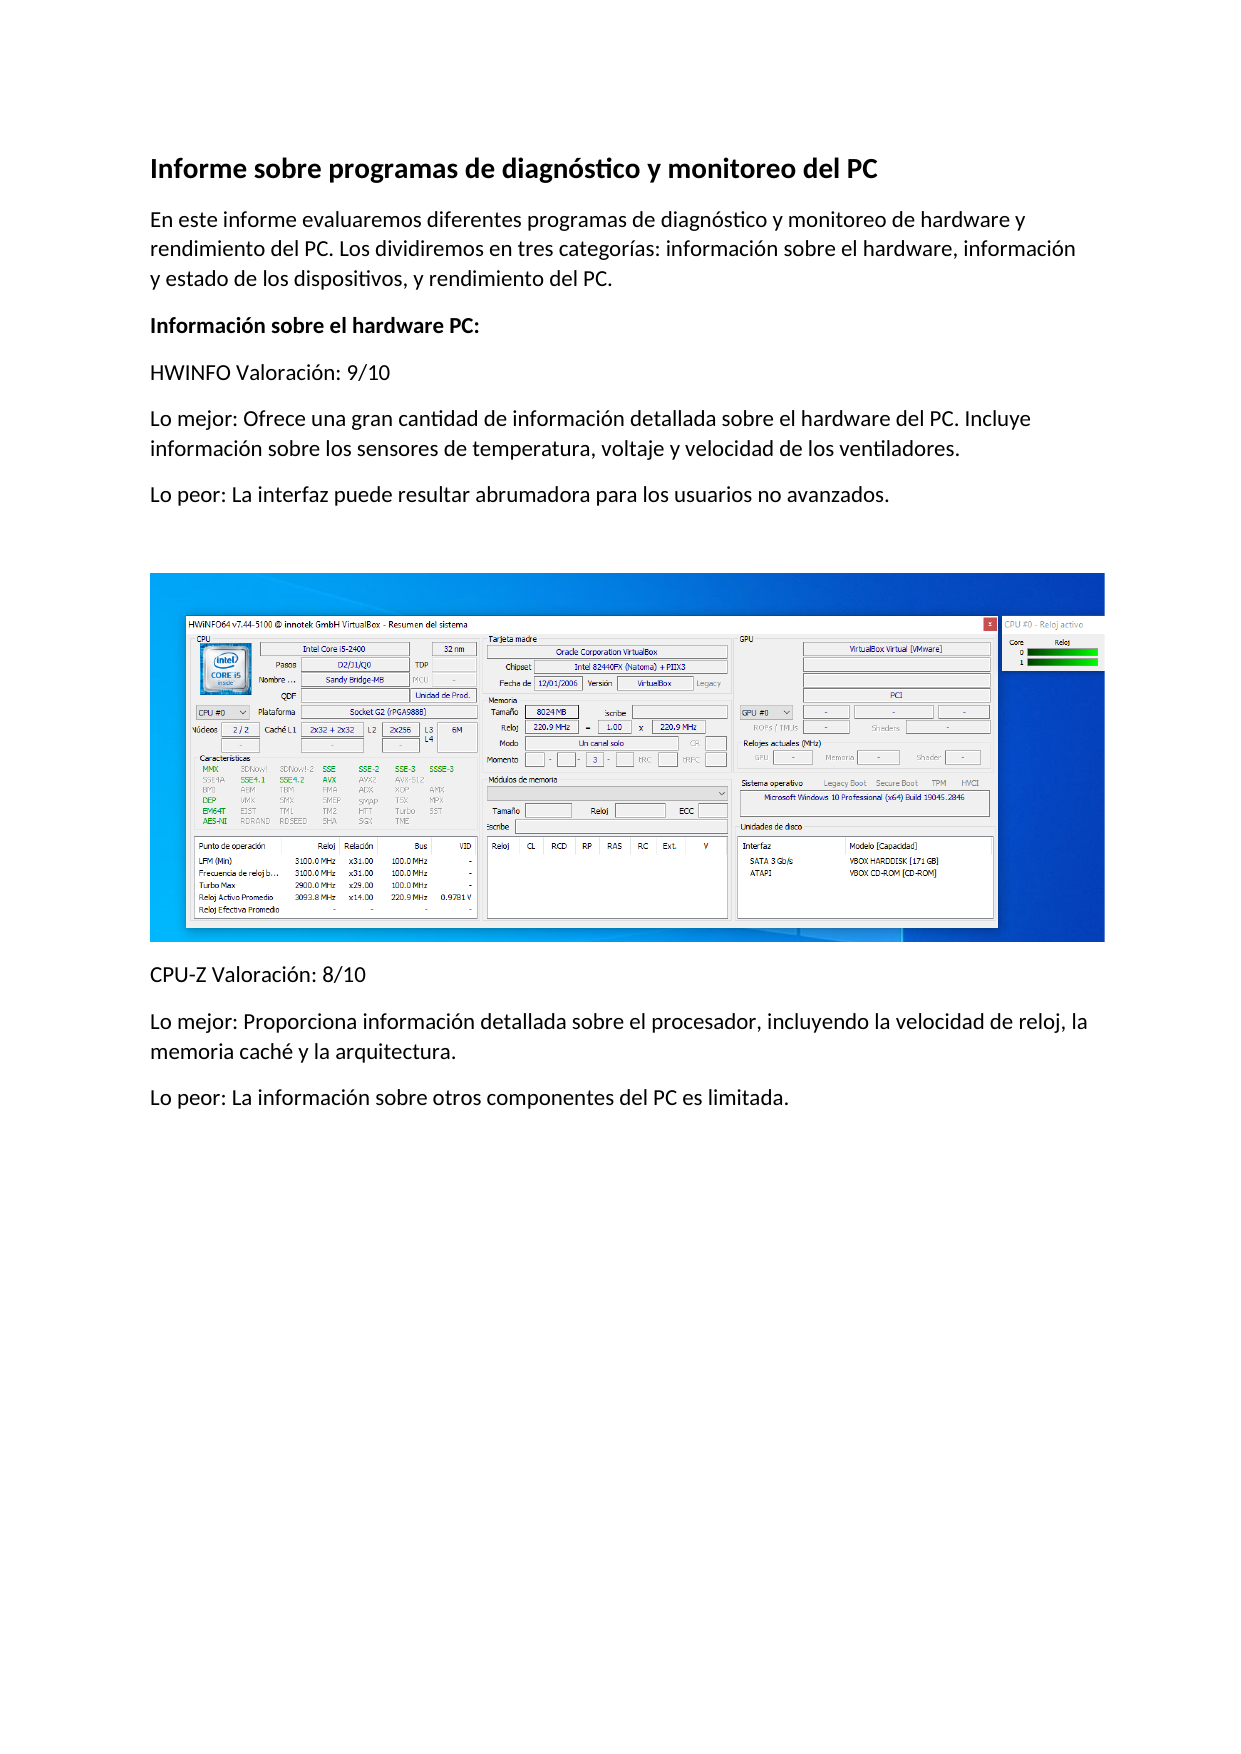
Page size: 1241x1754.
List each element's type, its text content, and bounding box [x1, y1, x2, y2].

text Lo peor: La información sobre otros componentes del PC es limitada. [150, 1083, 1090, 1111]
text Información sobre el hardware PC: [150, 311, 1090, 339]
text Lo peor: La interfaz puede resultar abrumadora para los usuarios no avanzados. [150, 481, 1090, 509]
text Lo mejor: Ofrece una gran cantidad de información detallada sobre el hardware del PC. Incluye información sobre los sensores de temperatura, voltaje y velocidad de los ventiladores. [150, 404, 1090, 462]
text Lo mejor: Proporciona información detallada sobre el procesador, incluyendo la velocidad de reloj, la memoria caché y la arquitectura. [150, 1007, 1090, 1065]
text HWINFO Valoración: 9/10 [150, 358, 1090, 386]
text Informe sobre programas de diagnóstico y monitoreo del PC [150, 150, 1090, 186]
text En este informe evaluaremos diferentes programas de diagnóstico y monitoreo de hardware y rendimiento del PC. Los dividiremos en tres categorías: información sobre el hardware, información y estado de los dispositivos, y rendimiento del PC. [150, 205, 1090, 292]
text CPU-Z Valoración: 8/10 [150, 960, 1090, 988]
